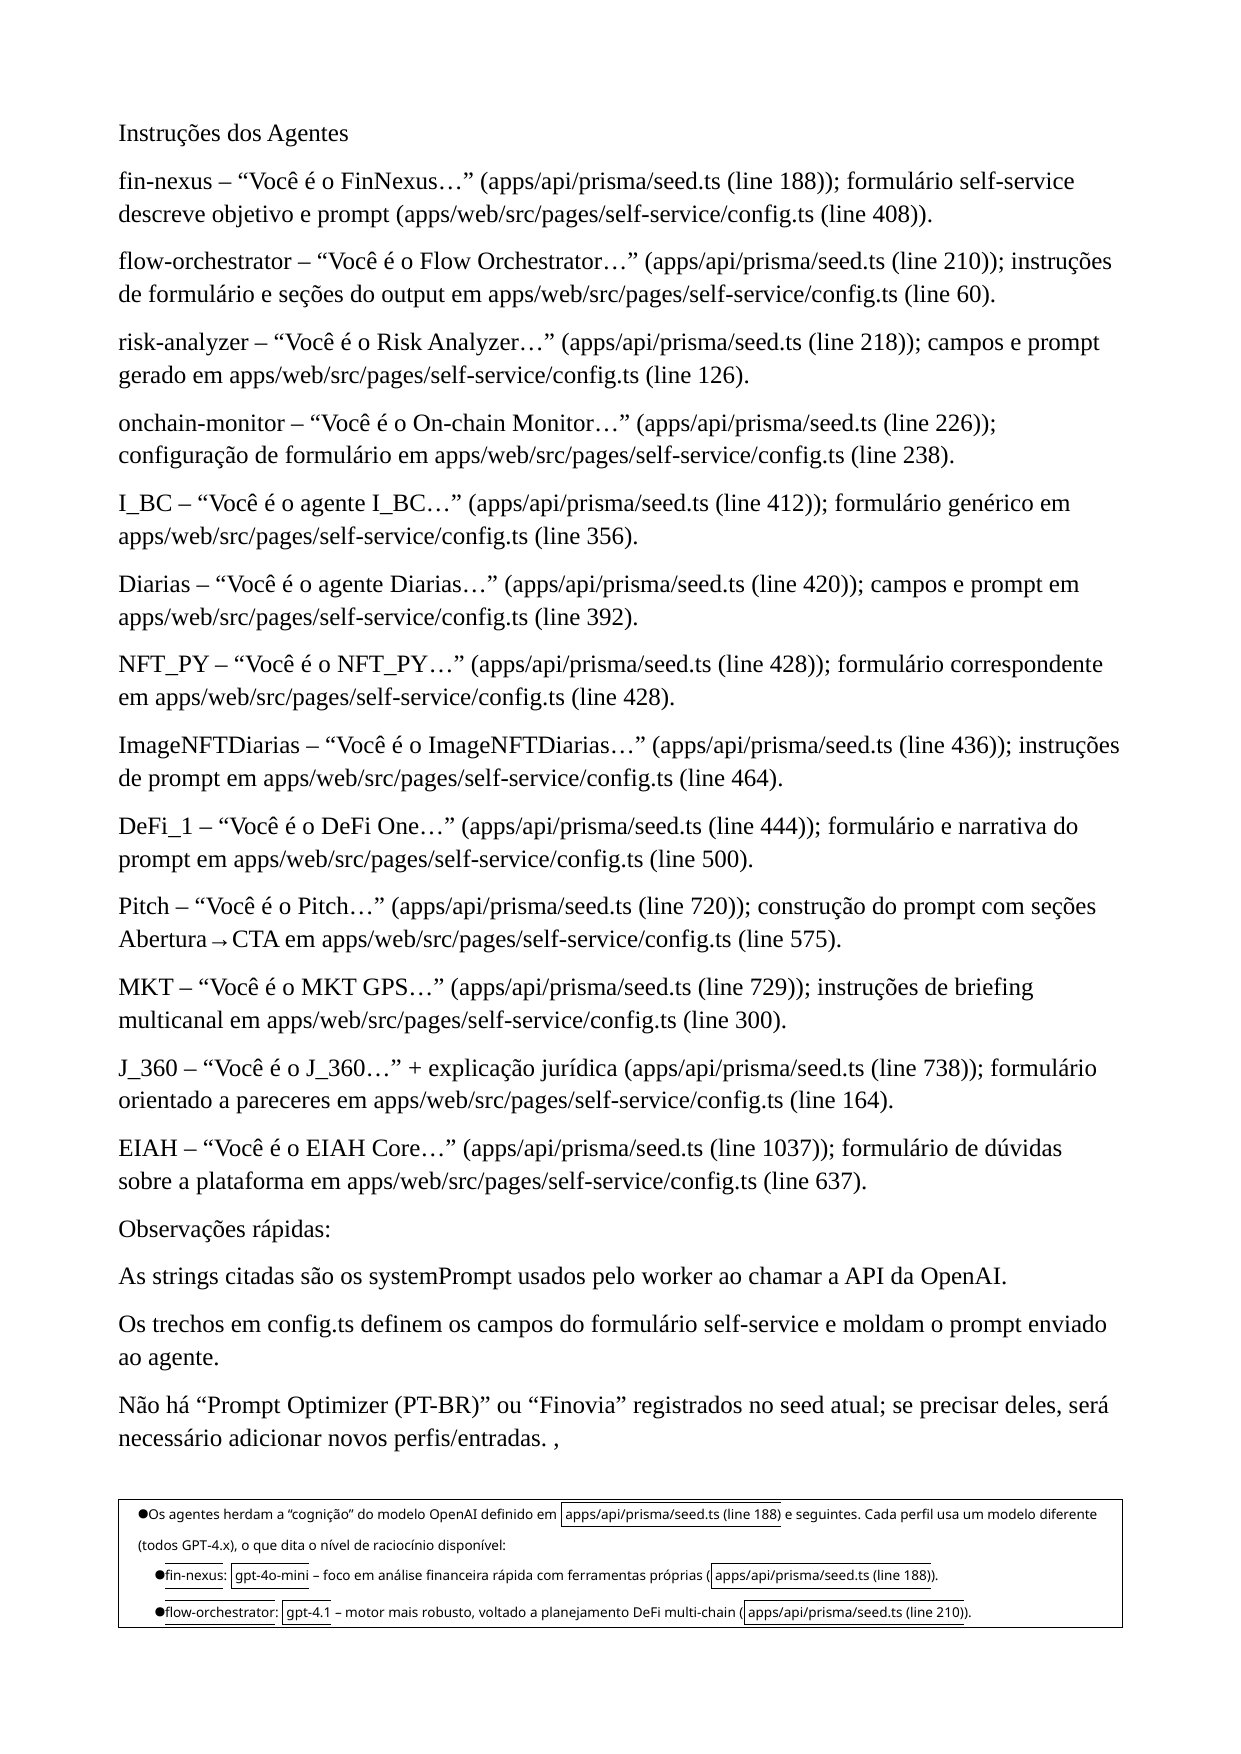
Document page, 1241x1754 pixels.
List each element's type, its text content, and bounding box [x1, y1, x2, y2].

text As strings citadas são os systemPrompt usados pelo worker ao chamar a API da OpenAI. [118, 1261, 1122, 1290]
text MKT – “Você é o MKT GPS…” (apps/api/prisma/seed.ts (line 729)); instruções de briefing multicanal em apps/web/src/pages/self-service/config.ts (line 300). [118, 972, 1122, 1034]
list fin-nexus: gpt-4o-mini – foco em análise financeira rápida com ferramentas próprias (apps/api/prisma/seed.ts (line 188)). [119, 1560, 1122, 1588]
text Instruções dos Agentes [118, 118, 1122, 147]
text NFT_PY – “Você é o NFT_PY…” (apps/api/prisma/seed.ts (line 428)); formulário correspondente em apps/web/src/pages/self-service/config.ts (line 428). [118, 649, 1122, 711]
text EIAH – “Você é o EIAH Core…” (apps/api/prisma/seed.ts (line 1037)); formulário de dúvidas sobre a plataforma em apps/web/src/pages/self-service/config.ts (line 637). [118, 1133, 1122, 1195]
text J_360 – “Você é o J_360…” + explicação jurídica (apps/api/prisma/seed.ts (line 738)); formulário orientado a pareceres em apps/web/src/pages/self-service/config.ts (line 164). [118, 1053, 1122, 1114]
text Não há “Prompt Optimizer (PT-BR)” ou “Finovia” registrados no seed atual; se precisar deles, será necessário adicionar novos perfis/entradas. , [118, 1390, 1122, 1451]
text Diarias – “Você é o agente Diarias…” (apps/api/prisma/seed.ts (line 420)); campos e prompt em apps/web/src/pages/self-service/config.ts (line 392). [118, 569, 1122, 631]
text onchain-monitor – “Você é o On-chain Monitor…” (apps/api/prisma/seed.ts (line 226)); configuração de formulário em apps/web/src/pages/self-service/config.ts (line 238). [118, 408, 1122, 469]
text Os trechos em config.ts definem os campos do formulário self-service e moldam o prompt enviado ao agente. [118, 1309, 1122, 1371]
text fin-nexus – “Você é o FinNexus…” (apps/api/prisma/seed.ts (line 188)); formulário self-service descreve objetivo e prompt (apps/web/src/pages/self-service/config.ts (line 408)). [118, 166, 1122, 227]
text Observações rápidas: [118, 1214, 1122, 1243]
text Pitch – “Você é o Pitch…” (apps/api/prisma/seed.ts (line 720)); construção do prompt com seções Abertura→CTA em apps/web/src/pages/self-service/config.ts (line 575). [118, 891, 1122, 953]
text risk-analyzer – “Você é o Risk Analyzer…” (apps/api/prisma/seed.ts (line 218)); campos e prompt gerado em apps/web/src/pages/self-service/config.ts (line 126). [118, 327, 1122, 389]
list Os agentes herdam a “cognição” do modelo OpenAI definido em apps/api/prisma/seed.ts (line 188) e seguintes. Cada perfil usa um modelo diferente (todos GPT‑4.x), o que dita o nível de raciocínio disponível: [119, 1500, 1122, 1554]
text DeFi_1 – “Você é o DeFi One…” (apps/api/prisma/seed.ts (line 444)); formulário e narrativa do prompt em apps/web/src/pages/self-service/config.ts (line 500). [118, 811, 1122, 872]
text ImageNFTDiarias – “Você é o ImageNFTDiarias…” (apps/api/prisma/seed.ts (line 436)); instruções de prompt em apps/web/src/pages/self-service/config.ts (line 464). [118, 730, 1122, 792]
list flow-orchestrator: gpt-4.1 – motor mais robusto, voltado a planejamento DeFi multi-chain (apps/api/prisma/seed.ts (line 210)). [119, 1597, 1122, 1627]
text I_BC – “Você é o agente I_BC…” (apps/api/prisma/seed.ts (line 412)); formulário genérico em apps/web/src/pages/self-service/config.ts (line 356). [118, 488, 1122, 550]
text flow-orchestrator – “Você é o Flow Orchestrator…” (apps/api/prisma/seed.ts (line 210)); instruções de formulário e seções do output em apps/web/src/pages/self-service/config.ts (line 60). [118, 246, 1122, 308]
